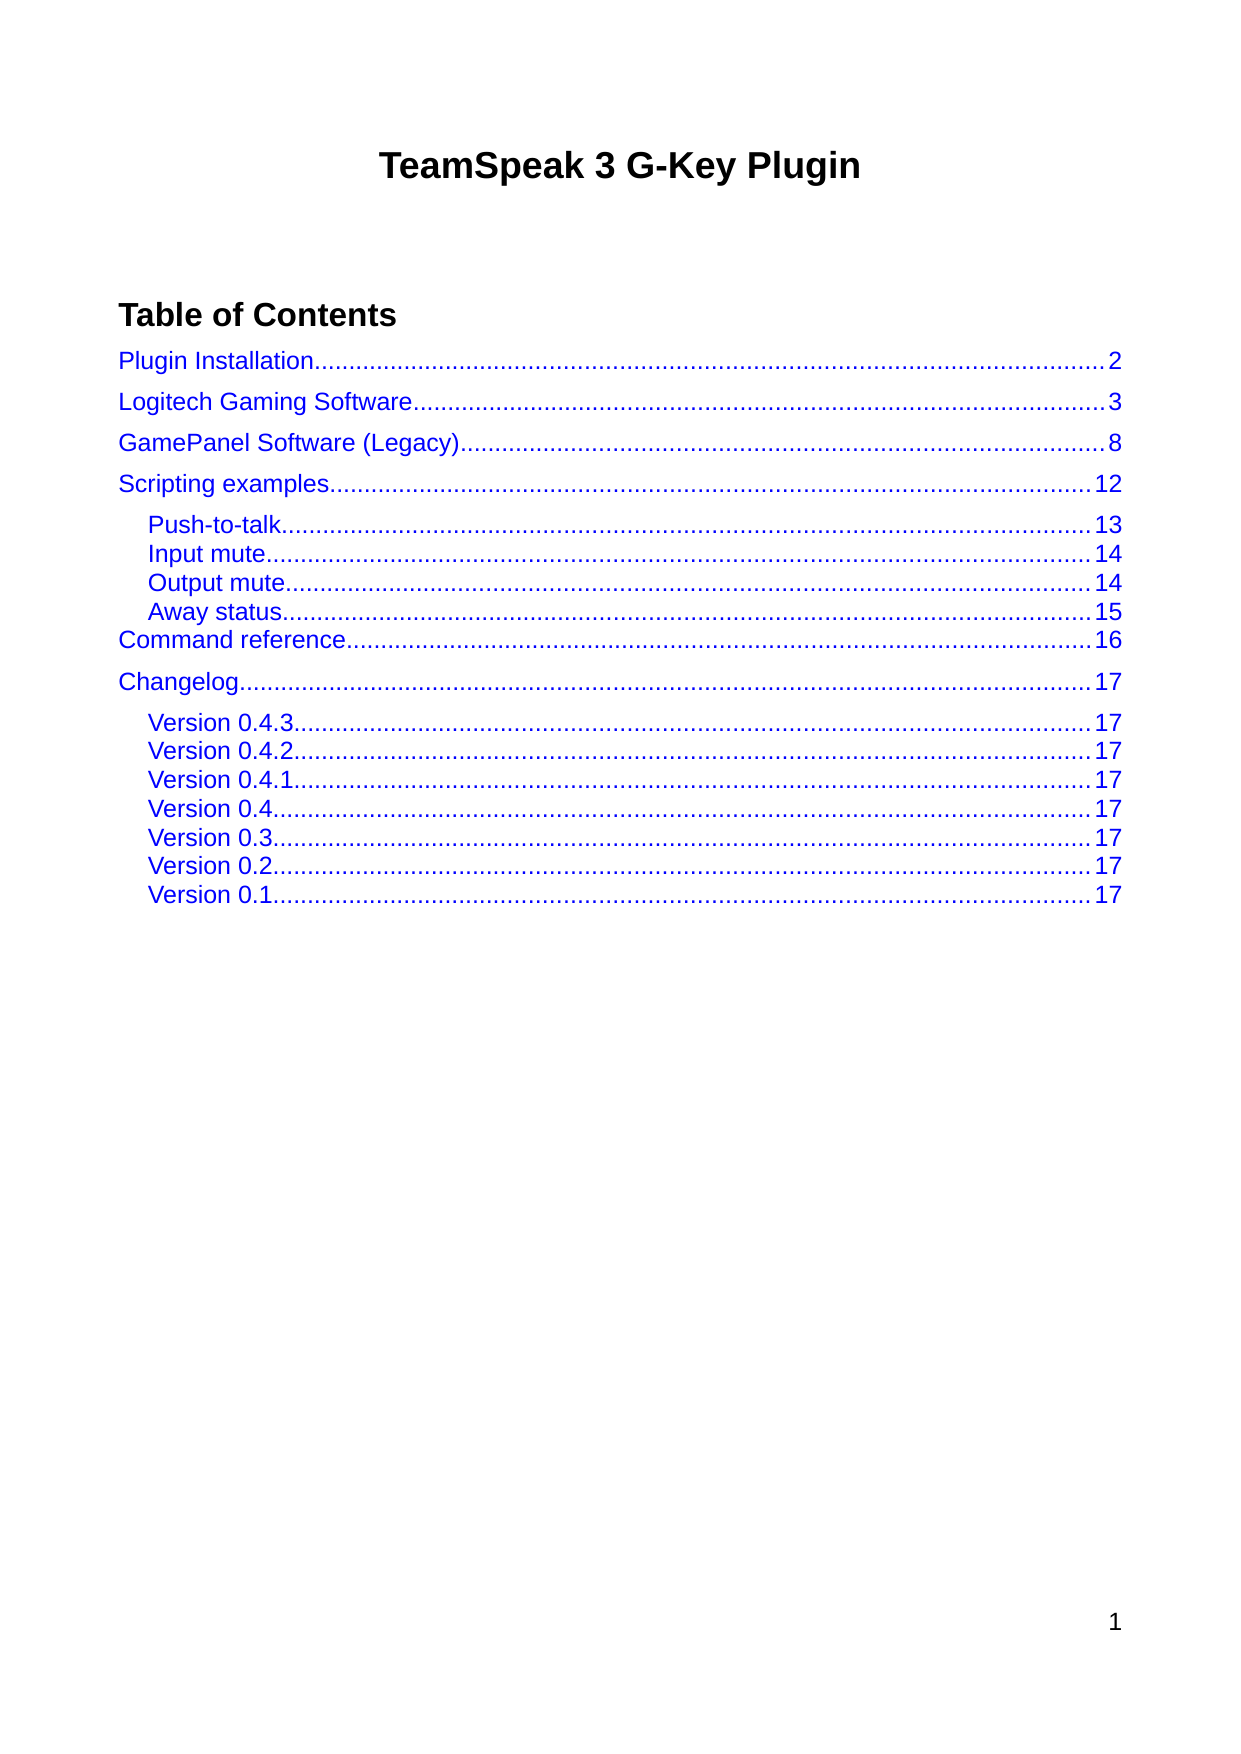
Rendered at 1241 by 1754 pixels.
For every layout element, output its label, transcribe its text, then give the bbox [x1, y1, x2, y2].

text Command reference 16 [118, 625, 1122, 654]
text Logitech Gaming Software 3 [118, 387, 1122, 416]
text Version 0.3 17 [148, 823, 1122, 851]
text Away status 15 [148, 597, 1122, 625]
text Push-to-talk 13 [148, 510, 1122, 539]
subtitle Table of Contents [118, 295, 1122, 333]
text Version 0.1 17 [148, 880, 1122, 909]
text Output mute 14 [148, 568, 1122, 597]
text Version 0.4.3 17 [148, 708, 1122, 736]
text Scripting examples 12 [118, 469, 1122, 498]
text GamePanel Software (Legacy) 8 [118, 428, 1122, 457]
text Input mute 14 [148, 539, 1122, 568]
text Version 0.4.2 17 [148, 736, 1122, 765]
text Version 0.4 17 [148, 794, 1122, 823]
text Plugin Installation 2 [118, 346, 1122, 374]
title TeamSpeak 3 G-Key Plugin [118, 143, 1122, 186]
text Changelog 17 [118, 666, 1122, 695]
text Version 0.4.1 17 [148, 765, 1122, 794]
text Version 0.2 17 [148, 851, 1122, 880]
